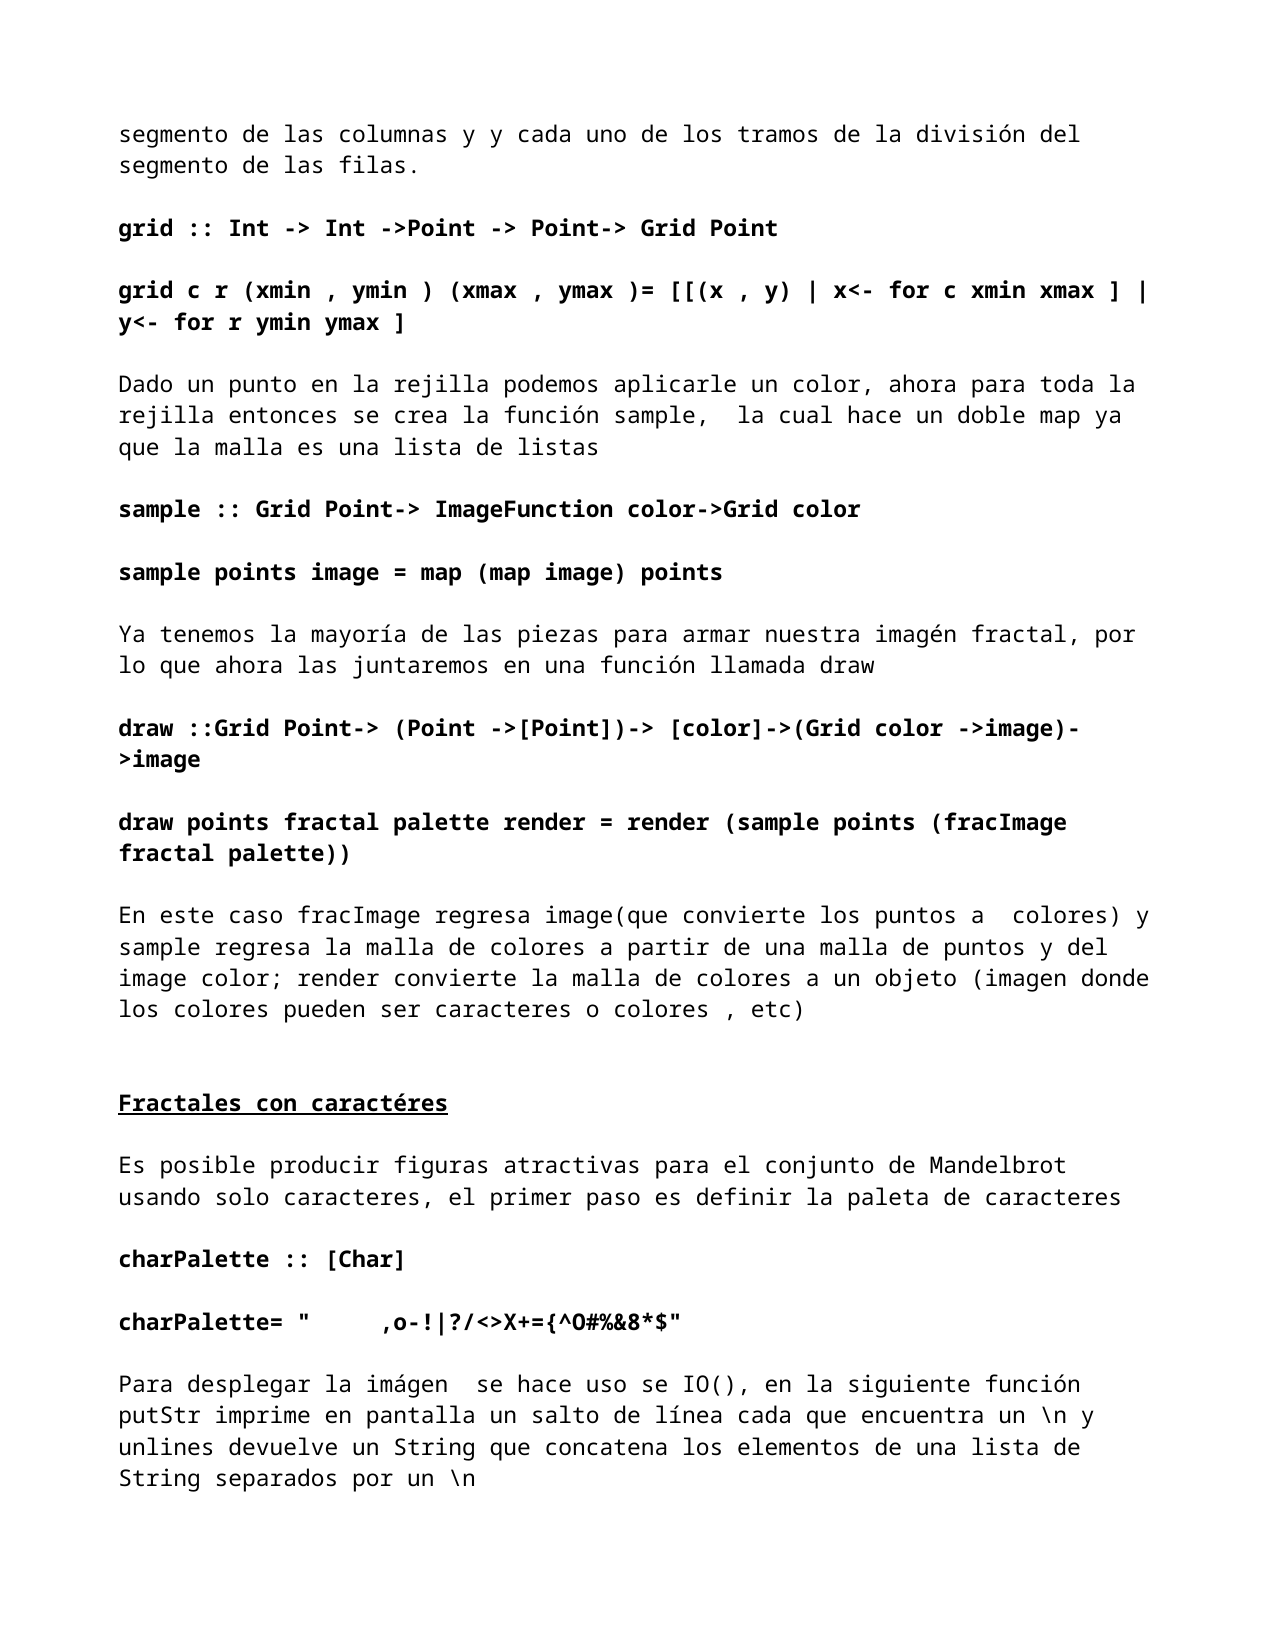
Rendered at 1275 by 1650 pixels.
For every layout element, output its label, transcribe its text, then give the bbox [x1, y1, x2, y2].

text segmento de las columnas y y cada uno de los tramos de la división del segmento de las filas. [118, 118, 1157, 181]
text sample :: Grid Point-> ImageFunction color->Grid color [118, 493, 1157, 524]
text Fractales con caractéres [118, 1087, 1157, 1118]
text grid c r (xmin , ymin ) (xmax , ymax )= [[(x , y) | x<- for c xmin xmax ] | y<- for r ymin ymax ] [118, 274, 1157, 337]
text Dado un punto en la rejilla podemos aplicarle un color, ahora para toda la rejilla entonces se crea la función sample, la cual hace un doble map ya que la malla es una lista de listas [118, 368, 1157, 462]
text Para desplegar la imágen se hace uso se IO(), en la siguiente función putStr imprime en pantalla un salto de línea cada que encuentra un \n y unlines devuelve un String que concatena los elementos de una lista de String separados por un \n [118, 1368, 1157, 1493]
text Es posible producir figuras atractivas para el conjunto de Mandelbrot usando solo caracteres, el primer paso es definir la paleta de caracteres [118, 1149, 1157, 1212]
text charPalette :: [Char] [118, 1243, 1157, 1274]
text sample points image = map (map image) points [118, 556, 1157, 587]
text En este caso fracImage regresa image(que convierte los puntos a colores) y sample regresa la malla de colores a partir de una malla de puntos y del image color; render convierte la malla de colores a un objeto (imagen donde los colores pueden ser caracteres o colores , etc) [118, 899, 1157, 1024]
text grid :: Int -> Int ->Point -> Point-> Grid Point [118, 212, 1157, 243]
text charPalette= " ,o-!|?/<>X+={^O#%&8*$" [118, 1306, 1157, 1337]
text Ya tenemos la mayoría de las piezas para armar nuestra imagén fractal, por lo que ahora las juntaremos en una función llamada draw [118, 618, 1157, 681]
text draw ::Grid Point-> (Point ->[Point])-> [color]->(Grid color ->image)->image [118, 712, 1157, 774]
text draw points fractal palette render = render (sample points (fracImage fractal palette)) [118, 806, 1157, 868]
